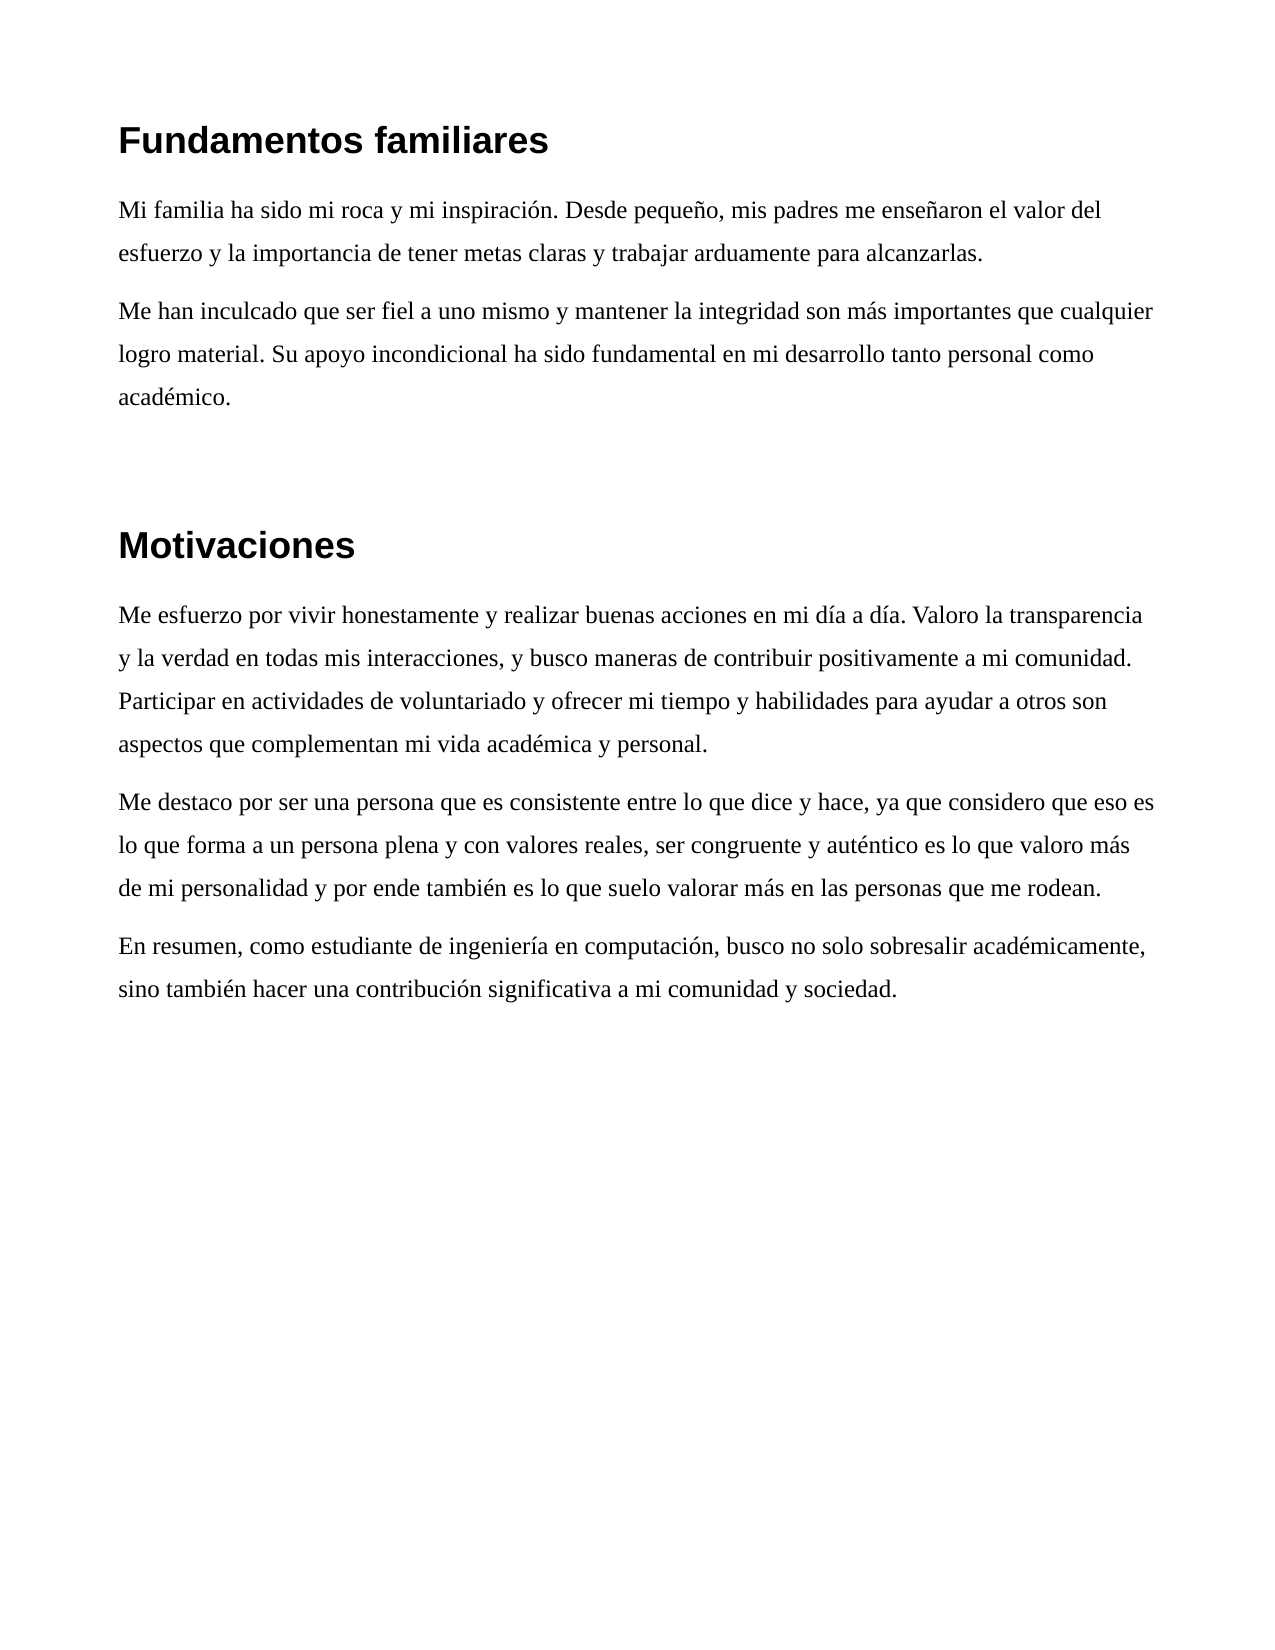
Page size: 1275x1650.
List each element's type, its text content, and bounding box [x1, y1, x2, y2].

text Me esfuerzo por vivir honestamente y realizar buenas acciones en mi día a día. Valoro la transparencia y la verdad en todas mis interacciones, y busco maneras de contribuir positivamente a mi comunidad. Participar en actividades de voluntariado y ofrecer mi tiempo y habilidades para ayudar a otros son aspectos que complementan mi vida académica y personal. [118, 600, 1157, 758]
text Me han inculcado que ser fiel a uno mismo y mantener la integridad son más importantes que cualquier logro material. Su apoyo incondicional ha sido fundamental en mi desarrollo tanto personal como académico. [118, 296, 1157, 411]
text Me destaco por ser una persona que es consistente entre lo que dice y hace, ya que considero que eso es lo que forma a un persona plena y con valores reales, ser congruente y auténtico es lo que valoro más de mi personalidad y por ende también es lo que suelo valorar más en las personas que me rodean. [118, 787, 1157, 902]
text Mi familia ha sido mi roca y mi inspiración. Desde pequeño, mis padres me enseñaron el valor del esfuerzo y la importancia de tener metas claras y trabajar arduamente para alcanzarlas. [118, 195, 1157, 267]
subtitle Motivaciones [118, 523, 1157, 566]
subtitle Fundamentos familiares [118, 118, 1157, 161]
text En resumen, como estudiante de ingeniería en computación, busco no solo sobresalir académicamente, sino también hacer una contribución significativa a mi comunidad y sociedad. [118, 931, 1157, 1003]
